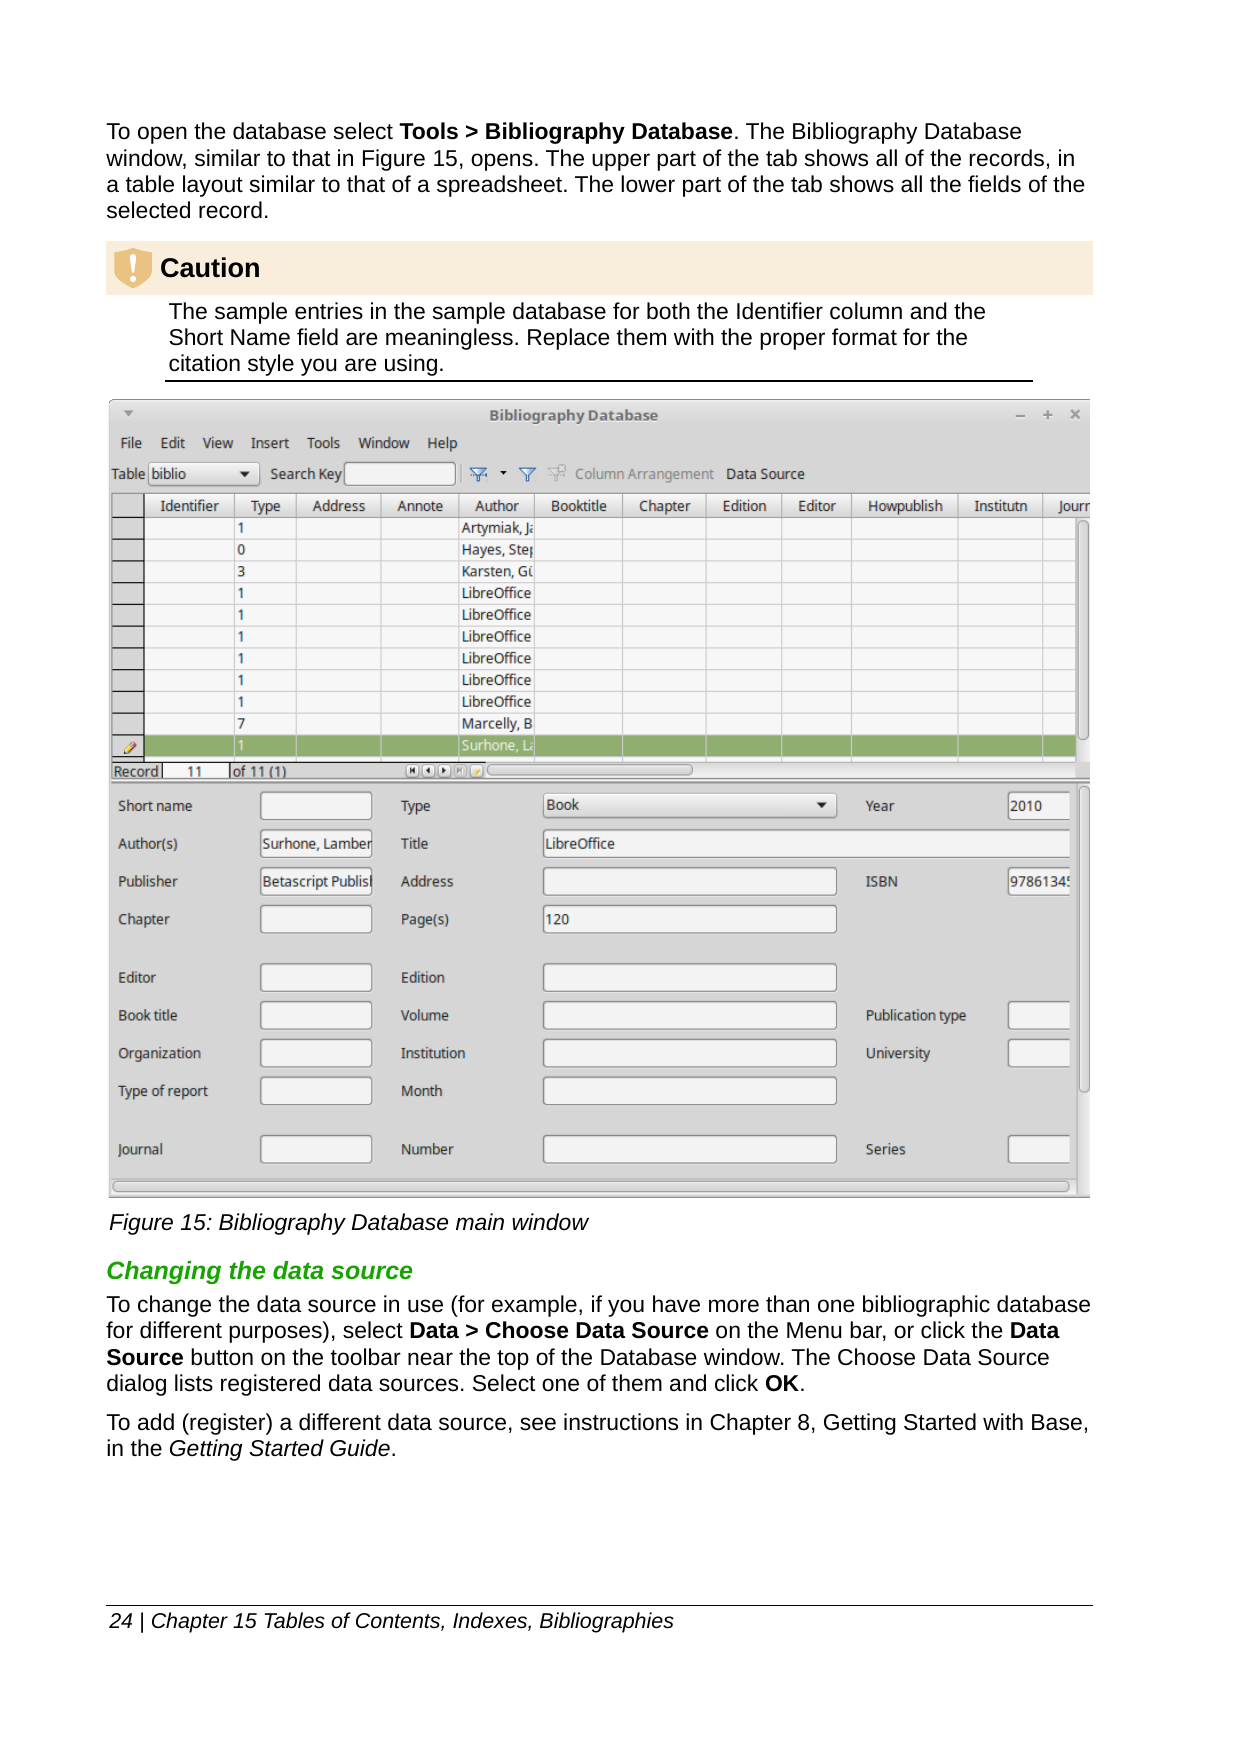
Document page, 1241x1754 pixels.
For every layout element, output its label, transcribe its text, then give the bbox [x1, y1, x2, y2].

text To change the data source in use (for example, if you have more than one bibliographic database for different purposes), select Data > Choose Data Source on the Menu bar, or click the Data Source button on the toolbar near the top of the Database window. The Choose Data Source dialog lists registered data sources. Select one of them and click OK. [106, 1291, 1093, 1396]
text The sample entries in the sample database for both the Identifier column and the Short Name field are meaningless. Replace them with the proper format for the citation style you are using. [165, 295, 1033, 380]
text Figure 15: Bibliography Database main window [109, 1209, 1090, 1236]
subtitle Caution [106, 241, 1093, 295]
text To add (register) a different data source, see instructions in Chapter 8, Getting Started with Base, in the Getting Started Guide. [106, 1409, 1093, 1462]
text To open the database select Tools > Bibliography Database. The Bibliography Database window, similar to that in Figure 15, opens. The upper part of the tab shows all of the records, in a table layout similar to that of a spreadsheet. The lower part of the tab shows all the fields of the selected record. [106, 118, 1093, 223]
picture [108, 399, 1090, 1198]
subtitle Changing the data source [106, 1256, 1093, 1285]
